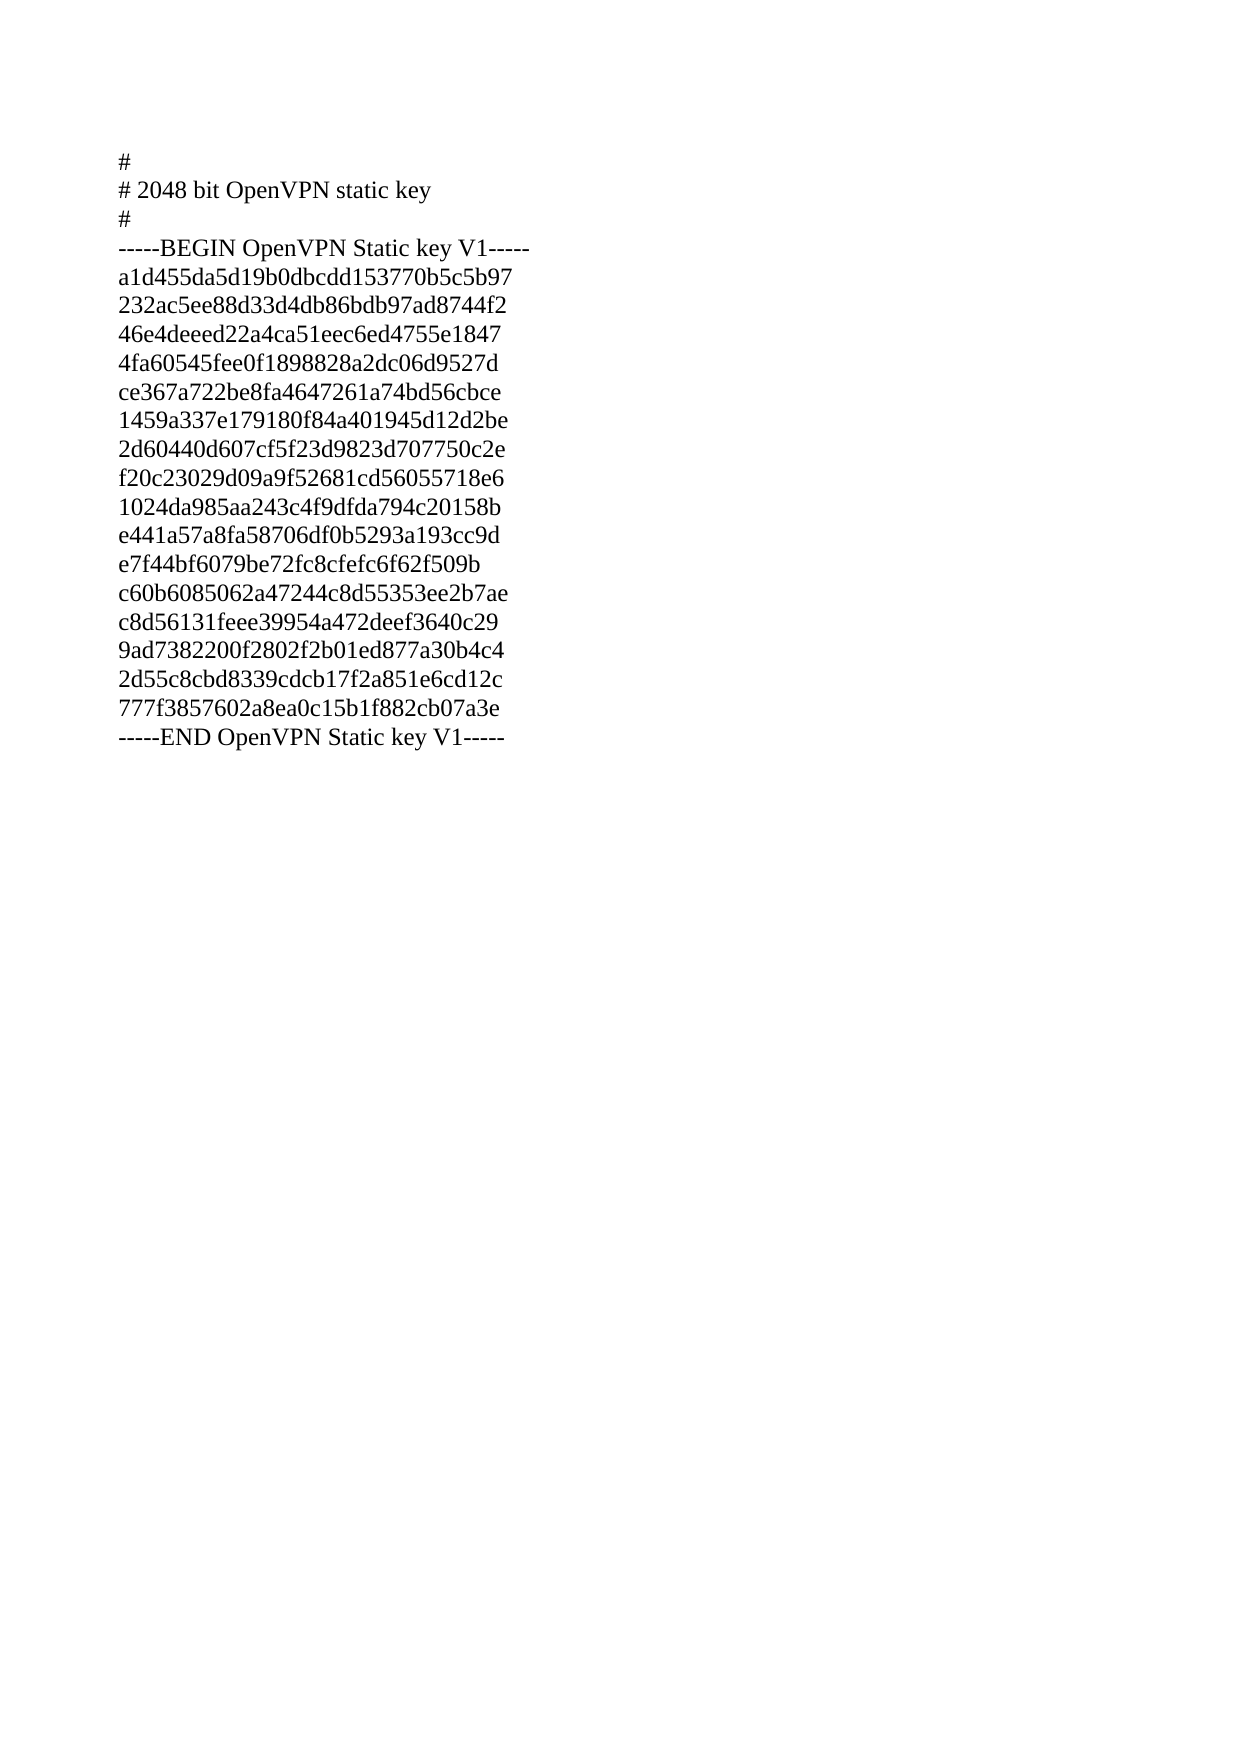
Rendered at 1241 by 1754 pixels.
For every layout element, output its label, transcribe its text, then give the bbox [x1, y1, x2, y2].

text c8d56131feee39954a472deef3640c29 [118, 607, 1122, 636]
text ce367a722be8fa4647261a74bd56cbce [118, 377, 1122, 406]
text -----BEGIN OpenVPN Static key V1----- [118, 233, 1122, 262]
text # 2048 bit OpenVPN static key [118, 176, 1122, 204]
text # [118, 204, 1122, 233]
text # [118, 147, 1122, 176]
text 777f3857602a8ea0c15b1f882cb07a3e [118, 693, 1122, 722]
text -----END OpenVPN Static key V1----- [118, 722, 1122, 751]
text 46e4deeed22a4ca51eec6ed4755e1847 [118, 319, 1122, 348]
text 1024da985aa243c4f9dfda794c20158b [118, 492, 1122, 521]
text 4fa60545fee0f1898828a2dc06d9527d [118, 348, 1122, 377]
text 2d55c8cbd8339cdcb17f2a851e6cd12c [118, 664, 1122, 693]
text 2d60440d607cf5f23d9823d707750c2e [118, 434, 1122, 463]
text 1459a337e179180f84a401945d12d2be [118, 406, 1122, 434]
text f20c23029d09a9f52681cd56055718e6 [118, 463, 1122, 492]
text e7f44bf6079be72fc8cfefc6f62f509b [118, 549, 1122, 578]
text a1d455da5d19b0dbcdd153770b5c5b97 [118, 262, 1122, 291]
text c60b6085062a47244c8d55353ee2b7ae [118, 578, 1122, 607]
text 9ad7382200f2802f2b01ed877a30b4c4 [118, 636, 1122, 664]
text e441a57a8fa58706df0b5293a193cc9d [118, 521, 1122, 549]
text 232ac5ee88d33d4db86bdb97ad8744f2 [118, 291, 1122, 319]
